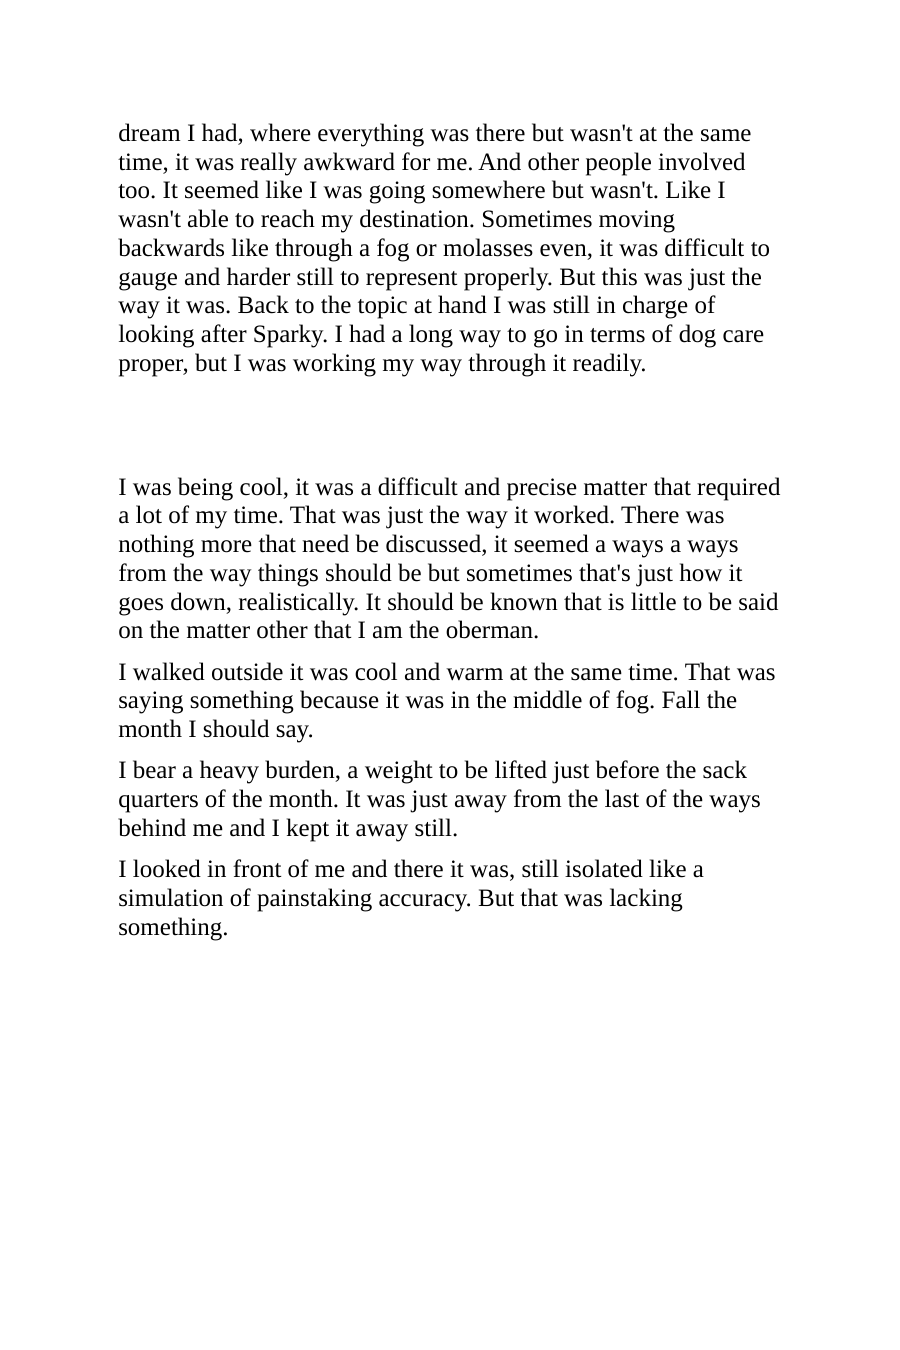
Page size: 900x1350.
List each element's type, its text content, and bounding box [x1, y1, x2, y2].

text I bear a heavy burden, a weight to be lifted just before the sack quarters of the month. It was just away from the last of the ways behind me and I kept it away still. [118, 756, 782, 842]
text I looked in front of me and there it was, still isolated like a simulation of painstaking accuracy. But that was lacking something. [118, 854, 782, 941]
text I walked outside it was cool and warm at the same time. That was saying something because it was in the middle of fog. Fall the month I should say. [118, 657, 782, 743]
text I was being cool, it was a difficult and precise matter that required a lot of my time. That was just the way it worked. There was nothing more that need be discussed, it seemed a ways a ways from the way things should be but sometimes that's just how it goes down, realistically. It should be known that is little to be said on the matter other that I am the oberman. [118, 472, 782, 644]
text dream I had, where everything was there but wasn't at the same time, it was really awkward for me. And other people involved too. It seemed like I was going somewhere but wasn't. Like I wasn't able to reach my destination. Sometimes moving backwards like through a fog or molasses even, it was difficult to gauge and harder still to represent properly. But this was just the way it was. Back to the topic at hand I was still in charge of looking after Sparky. I had a long way to go in terms of dog care proper, but I was working my way through it readily. [118, 118, 782, 377]
